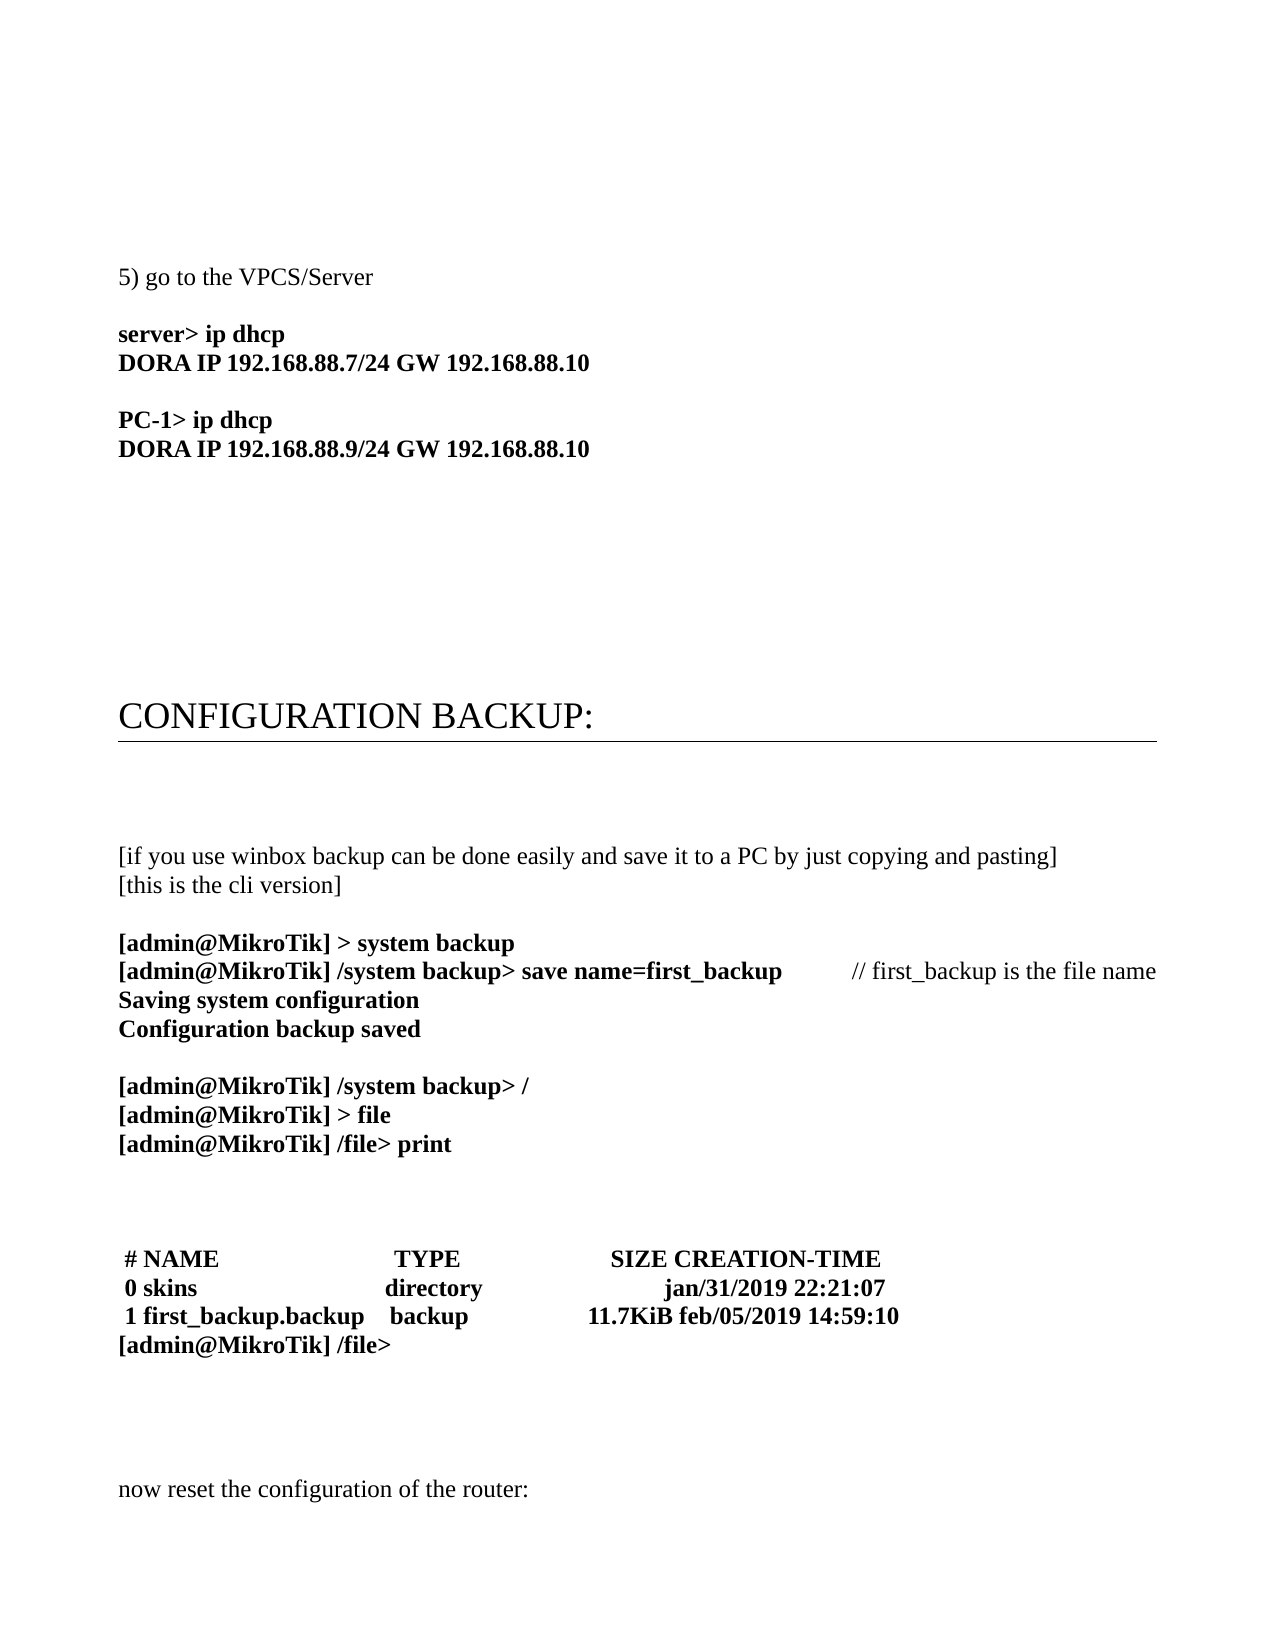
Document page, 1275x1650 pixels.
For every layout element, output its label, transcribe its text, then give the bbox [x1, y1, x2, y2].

text DORA IP 192.168.88.9/24 GW 192.168.88.10 [118, 434, 1157, 463]
text [admin@MikroTik] > file [118, 1100, 1157, 1129]
text [this is the cli version] [118, 870, 1157, 899]
text 1 first_backup.backup backup 11.7KiB feb/05/2019 14:59:10 [118, 1301, 1157, 1330]
text [admin@MikroTik] /system backup> save name=first_backup // first_backup is the file name [118, 956, 1157, 985]
text 0 skins directory jan/31/2019 22:21:07 [118, 1273, 1157, 1301]
text [admin@MikroTik] /system backup> / [118, 1071, 1157, 1100]
text CONFIGURATION BACKUP: [118, 693, 1157, 741]
text PC-1> ip dhcp [118, 406, 1157, 434]
text now reset the configuration of the router: [118, 1474, 1157, 1503]
text [admin@MikroTik] /file> [118, 1330, 1157, 1359]
text Configuration backup saved [118, 1014, 1157, 1043]
text # NAME TYPE SIZE CREATION-TIME [118, 1244, 1157, 1273]
text [admin@MikroTik] > system backup [118, 928, 1157, 956]
text [admin@MikroTik] /file> print [118, 1129, 1157, 1158]
text Saving system configuration [118, 985, 1157, 1014]
text [if you use winbox backup can be done easily and save it to a PC by just copying and pasting] [118, 841, 1157, 870]
text 5) go to the VPCS/Server [118, 262, 1157, 291]
text DORA IP 192.168.88.7/24 GW 192.168.88.10 [118, 348, 1157, 377]
text server> ip dhcp [118, 319, 1157, 348]
